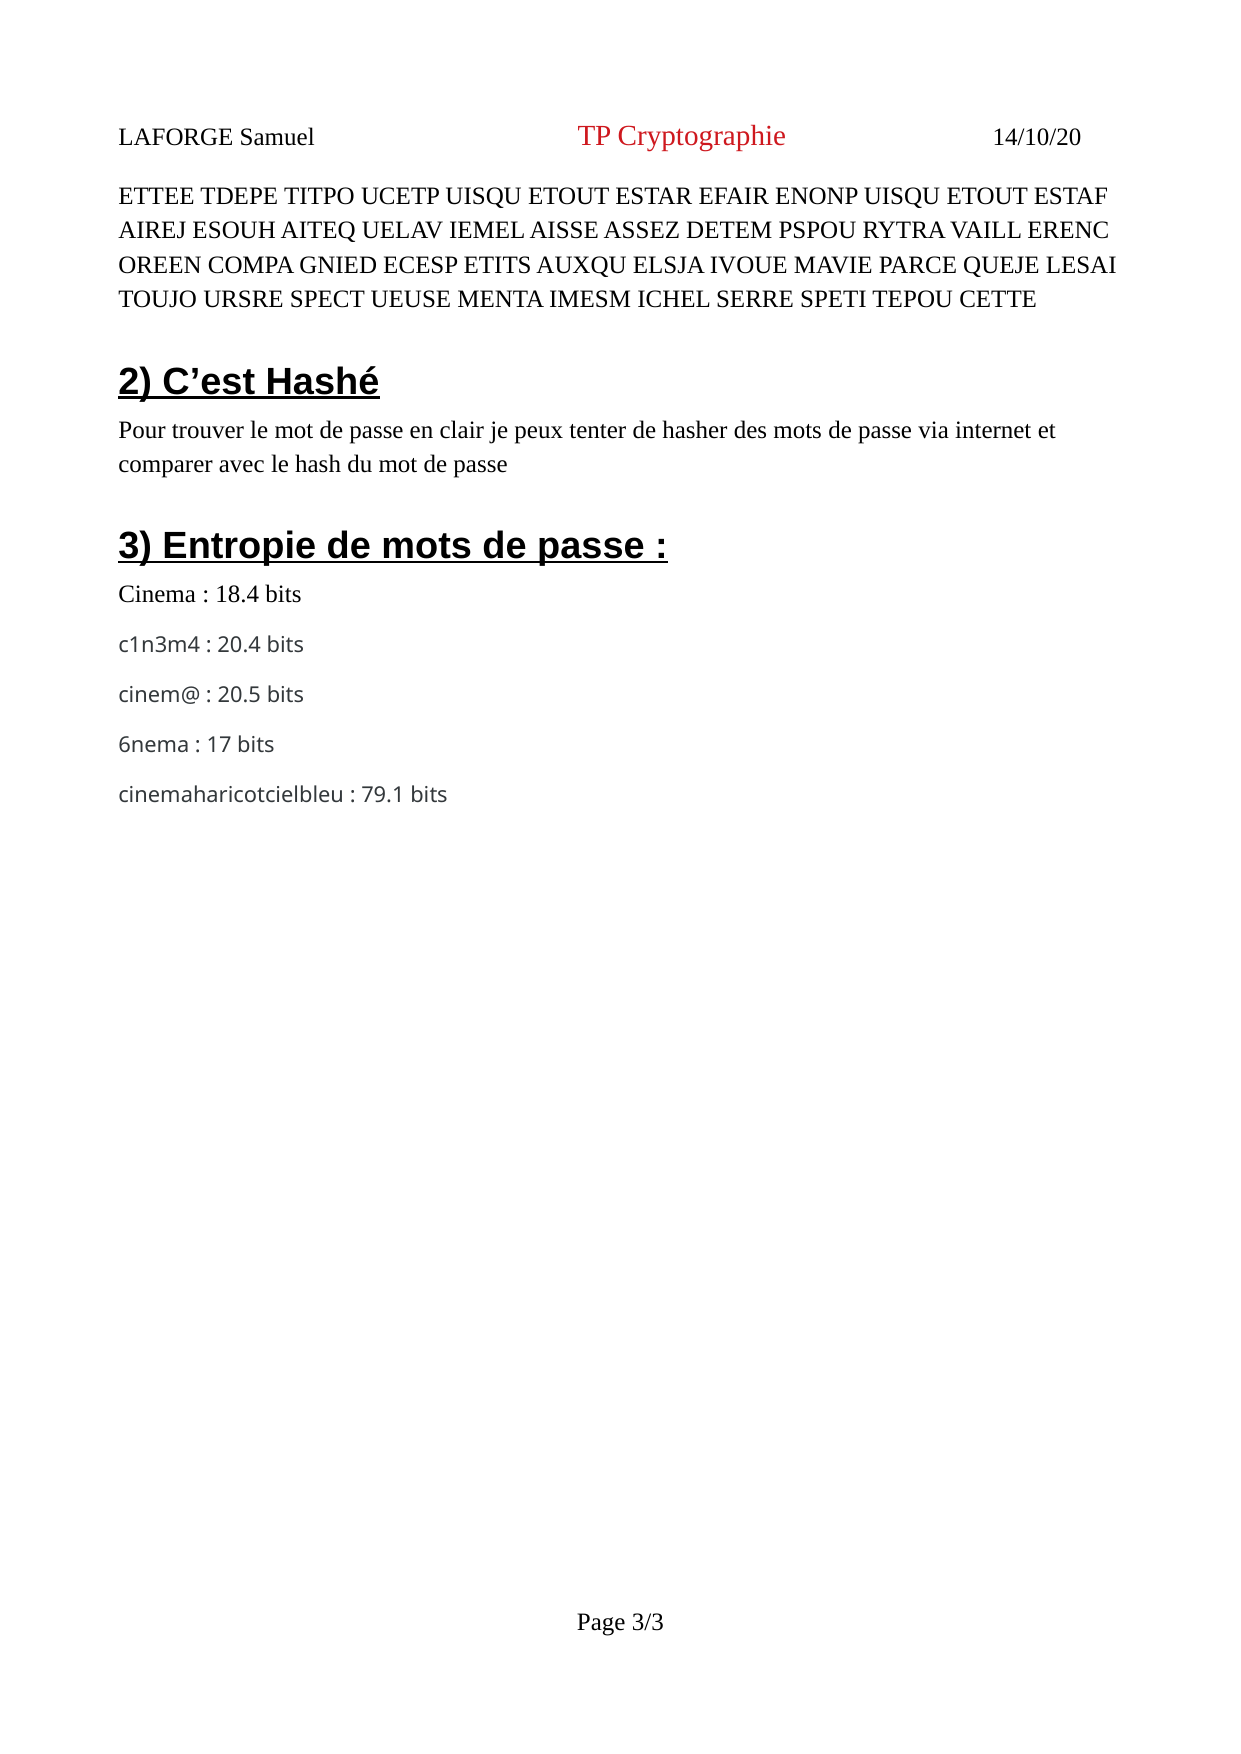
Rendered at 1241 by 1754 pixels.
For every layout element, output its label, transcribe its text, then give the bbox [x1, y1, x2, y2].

text ETTEE TDEPE TITPO UCETP UISQU ETOUT ESTAR EFAIR ENONP UISQU ETOUT ESTAF AIREJ ESOUH AITEQ UELAV IEMEL AISSE ASSEZ DETEM PSPOU RYTRA VAILL ERENC OREEN COMPA GNIED ECESP ETITS AUXQU ELSJA IVOUE MAVIE PARCE QUEJE LESAI TOUJO URSRE SPECT UEUSE MENTA IMESM ICHEL SERRE SPETI TEPOU CETTE [118, 181, 1122, 313]
subtitle 2) C’est Hashé [118, 359, 1122, 402]
subtitle 3) Entropie de mots de passe : [118, 523, 1122, 567]
text 6nema : 17 bits [118, 729, 1122, 759]
text cinemaharicotcielbleu : 79.1 bits [118, 779, 1122, 809]
text Cinema : 18.4 bits [118, 579, 1122, 608]
text cinem@ : 20.5 bits [118, 679, 1122, 709]
text Pour trouver le mot de passe en clair je peux tenter de hasher des mots de passe via internet et comparer avec le hash du mot de passe [118, 415, 1122, 478]
text c1n3m4 : 20.4 bits [118, 628, 1122, 658]
